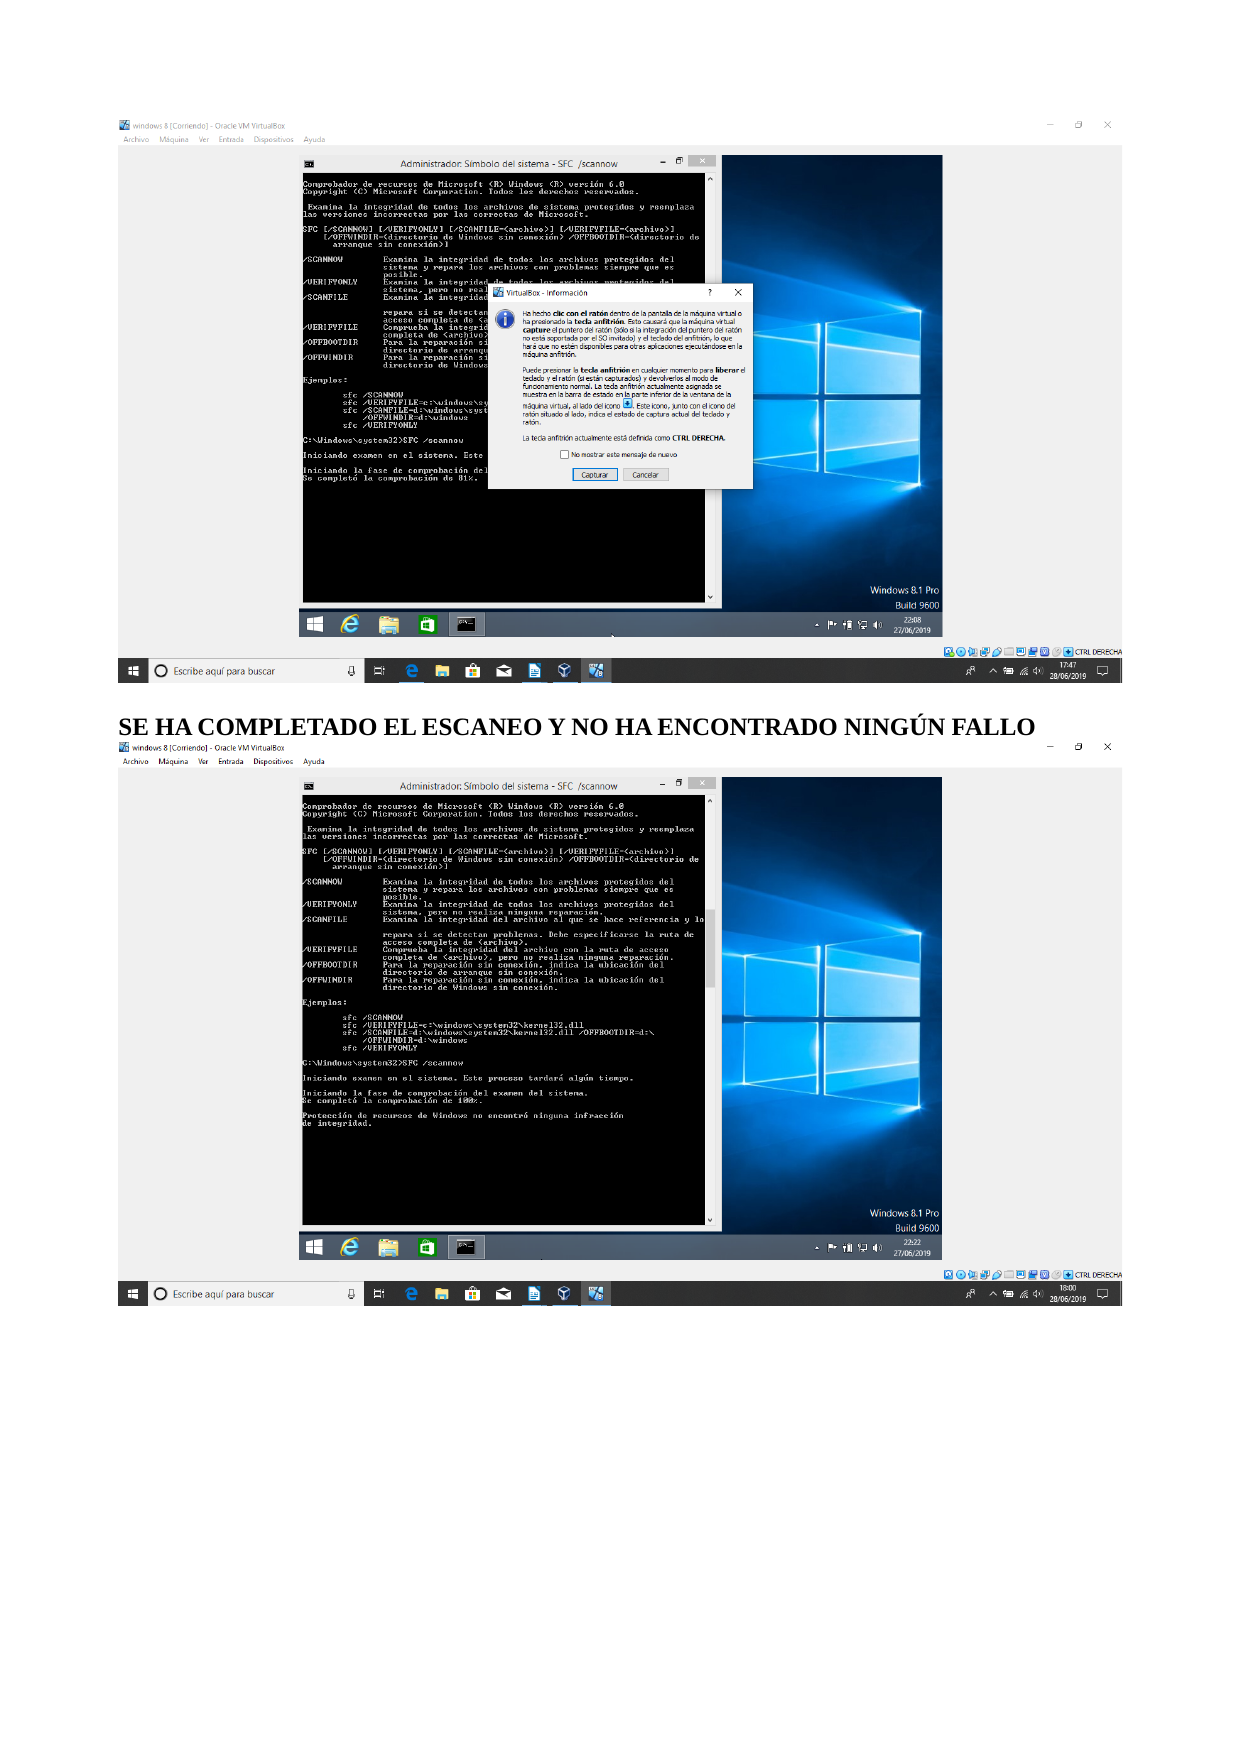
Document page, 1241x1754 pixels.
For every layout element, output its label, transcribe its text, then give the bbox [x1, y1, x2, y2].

picture [118, 740, 1123, 1306]
text SE HA COMPLETADO EL ESCANEO Y NO HA ENCONTRADO NINGÚN FALLO [118, 712, 1122, 740]
picture [118, 118, 1123, 683]
